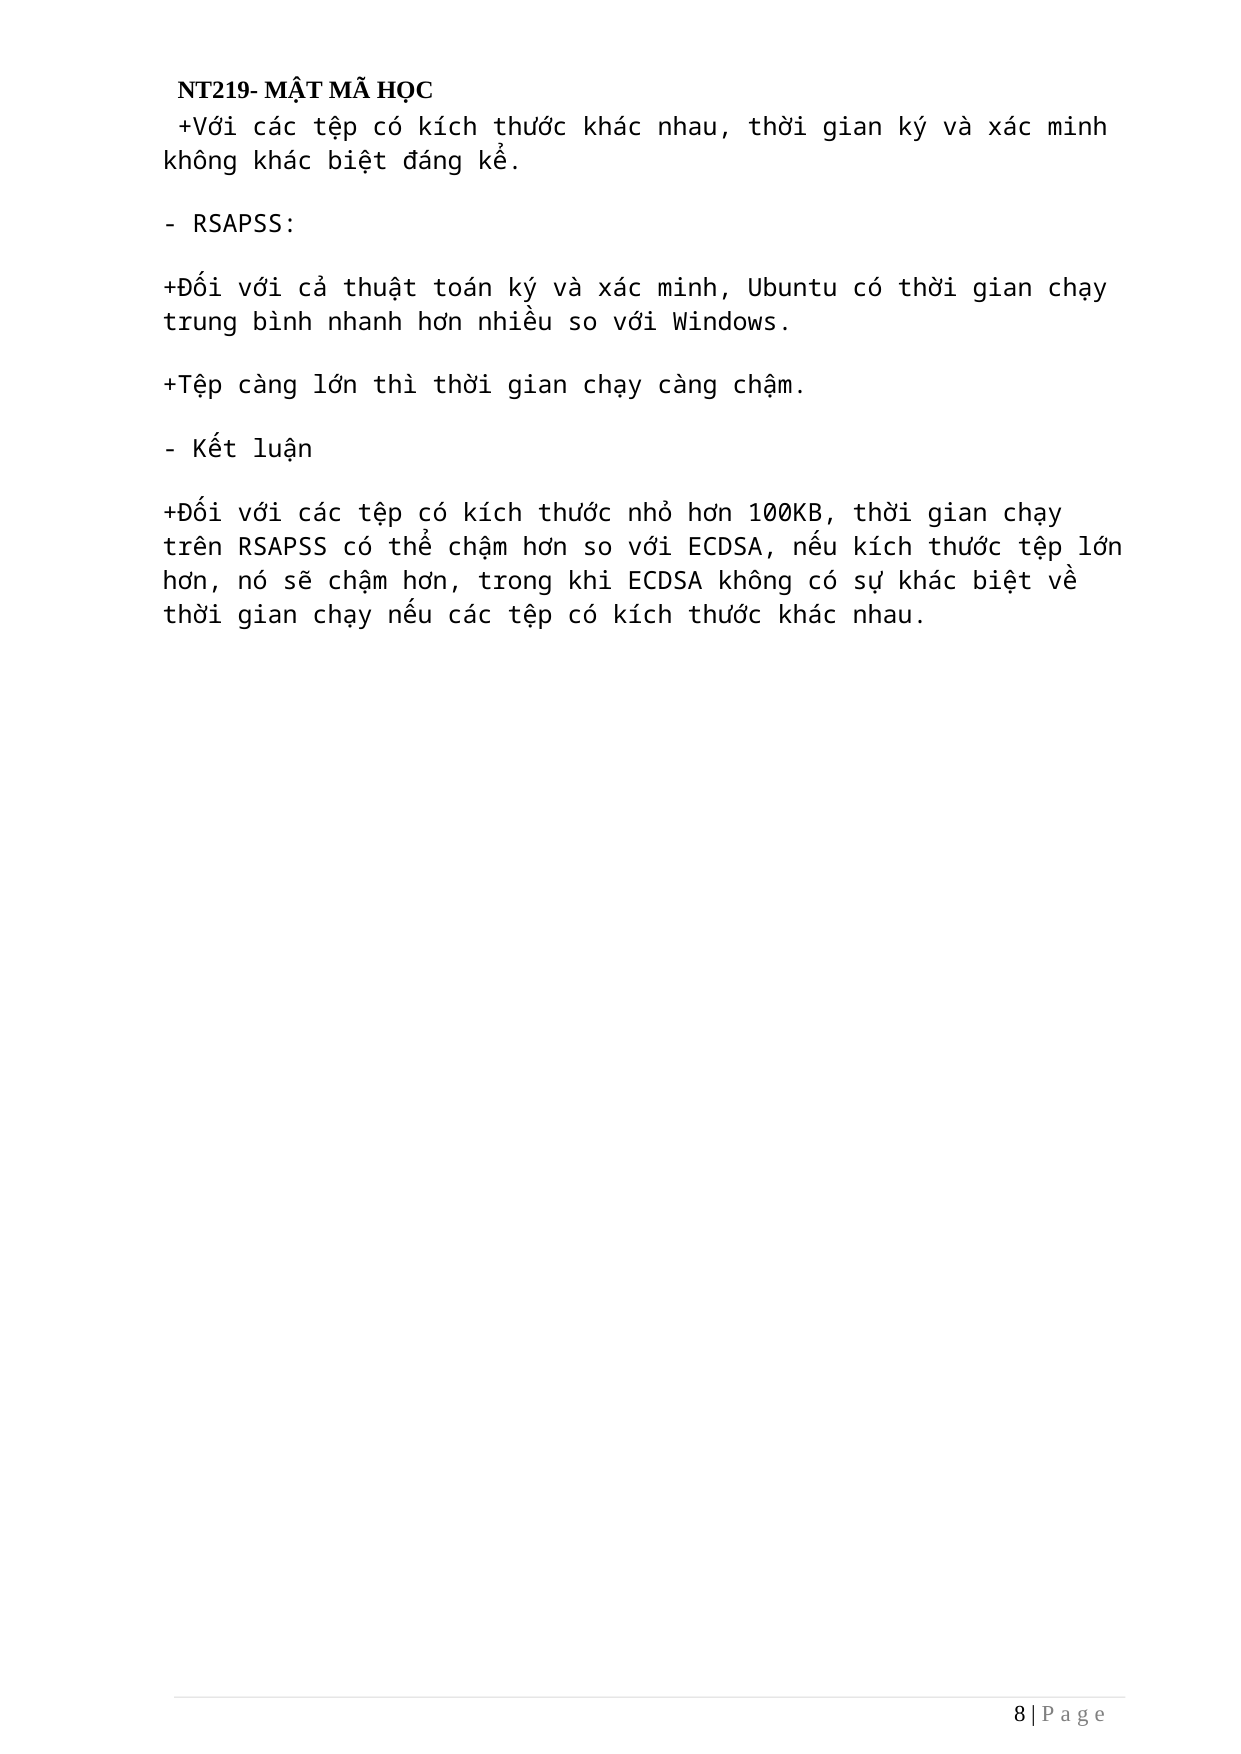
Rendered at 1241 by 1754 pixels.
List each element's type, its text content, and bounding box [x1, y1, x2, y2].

text +Đối với cả thuật toán ký và xác minh, Ubuntu có thời gian chạy trung bình nhanh hơn nhiều so với Windows. [162, 269, 1137, 338]
text +Đối với các tệp có kích thước nhỏ hơn 100KB, thời gian chạy trên RSAPSS có thể chậm hơn so với ECDSA, nếu kích thước tệp lớn hơn, nó sẽ chậm hơn, trong khi ECDSA không có sự khác biệt về thời gian chạy nếu các tệp có kích thước khác nhau. [162, 494, 1137, 630]
text - RSAPSS: [162, 206, 1137, 240]
text - Kết luận [162, 431, 1137, 465]
text +Với các tệp có kích thước khác nhau, thời gian ký và xác minh không khác biệt đáng kể. [162, 108, 1137, 176]
text +Tệp càng lớn thì thời gian chạy càng chậm. [162, 367, 1137, 401]
